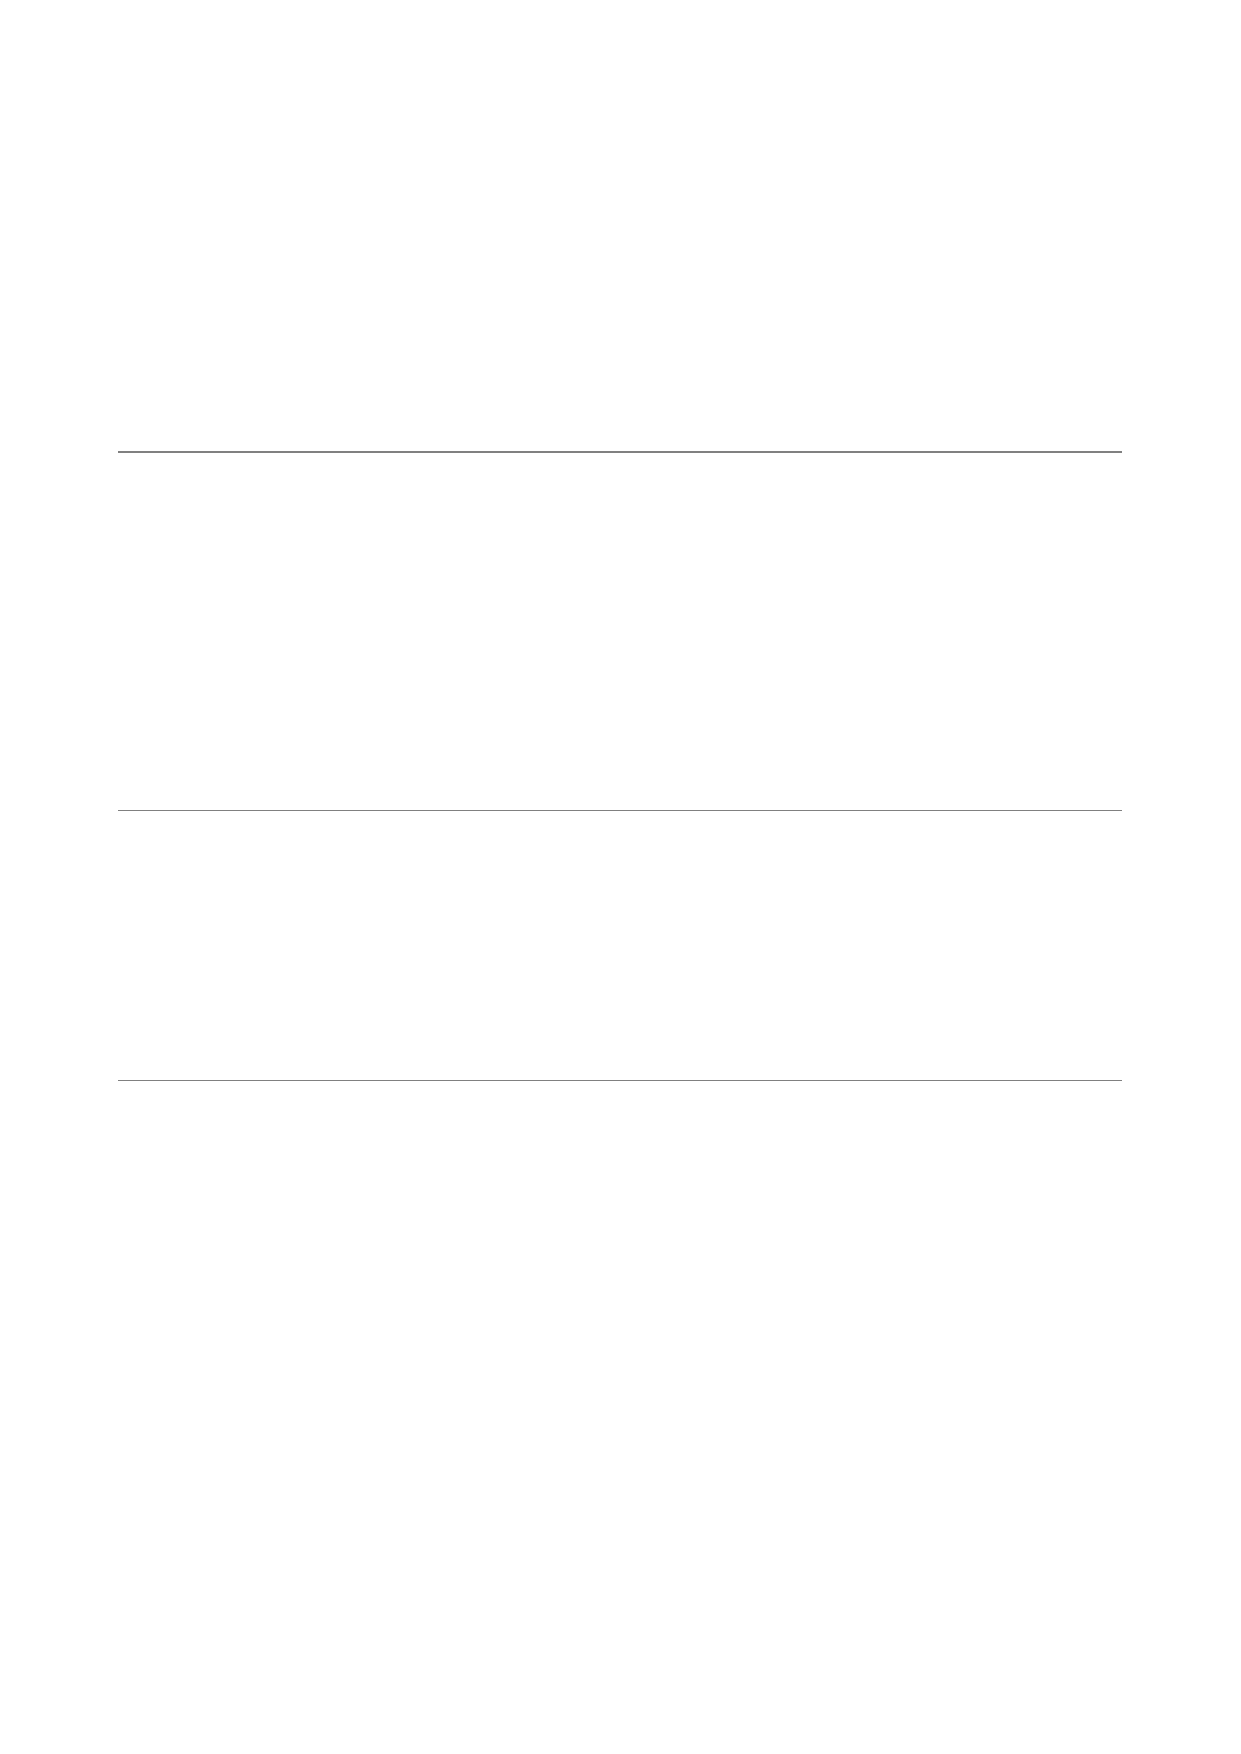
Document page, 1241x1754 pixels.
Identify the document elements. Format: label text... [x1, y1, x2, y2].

subtitle 💥 А можно поставить null? [118, 506, 1122, 564]
list или null [162, 1302, 1122, 1333]
text F.prototype = { constructor: F } [118, 336, 1122, 360]
text Да: [118, 576, 1122, 605]
text F.prototype = null; [118, 624, 1122, 648]
text JS создаёт: [118, 289, 1122, 318]
subtitle 📌 Значение по умолчанию [118, 118, 1122, 176]
list числа [162, 1400, 1122, 1428]
subtitle 🎯 Зачем вообще это правило? [118, 865, 1122, 922]
text Иначе наследование ломается. [118, 1018, 1122, 1046]
text Потому что механизм new F() должен устанавливать цепочку прототипов, а цепочка может содержать только объекты. [118, 935, 1122, 999]
list объектом (любой: {}, объект с методами, объект из Object.create(), и т.п.) [162, 1252, 1122, 1283]
text let obj = new F(); [118, 648, 1122, 671]
list undefined [162, 1543, 1122, 1571]
list boolean [162, 1495, 1122, 1524]
list строки [162, 1447, 1122, 1476]
text F.prototype может быть только: [118, 1204, 1122, 1233]
text Нельзя ставить: [118, 1352, 1122, 1381]
text Это объект → всё ок. [118, 389, 1122, 418]
subtitle ✔ ИТОГ [118, 1134, 1122, 1192]
list функции (как прототип экземпляров) [162, 1590, 1122, 1619]
text function F() {} [118, 236, 1122, 259]
text Так создают объекты без прототипа. [118, 748, 1122, 777]
text По умолчанию: [118, 188, 1122, 217]
text Object.getPrototypeOf(obj); // null [118, 695, 1122, 719]
